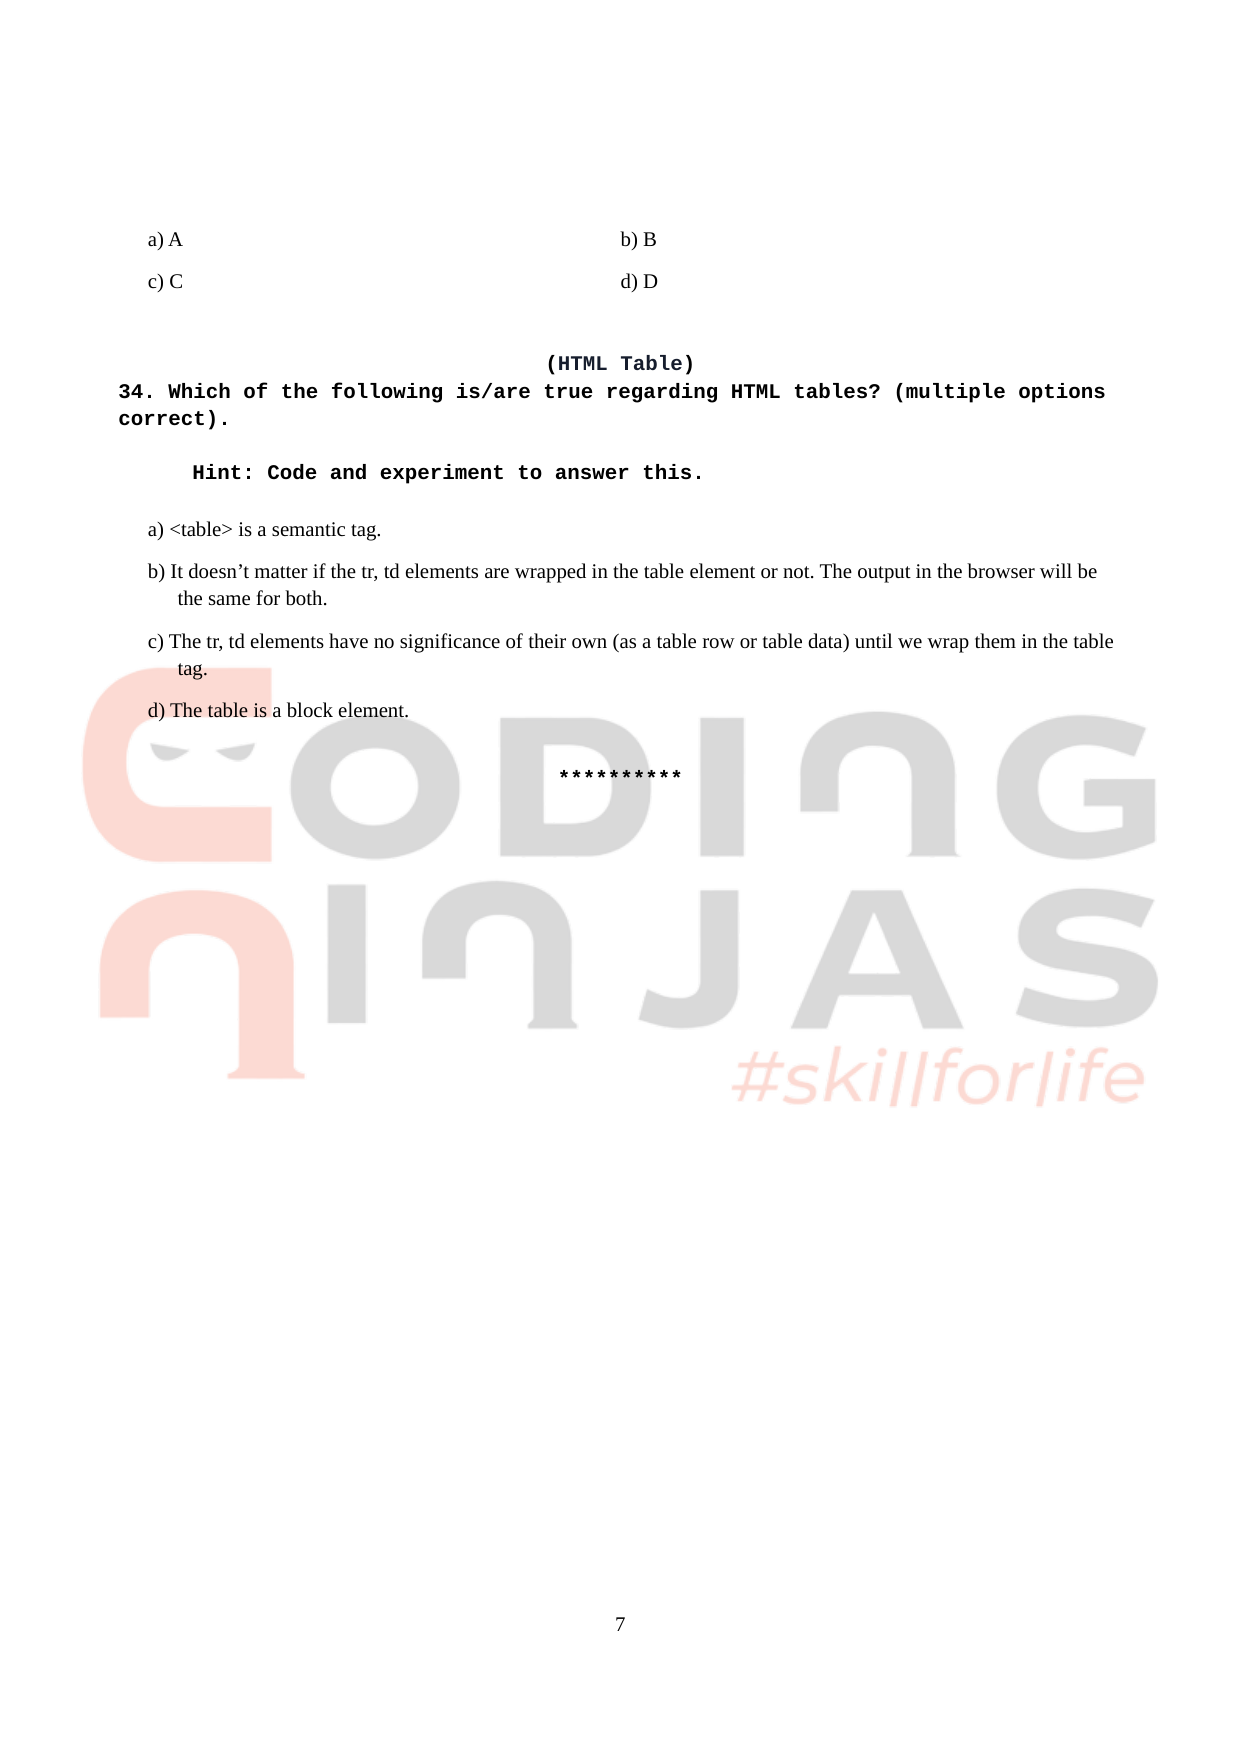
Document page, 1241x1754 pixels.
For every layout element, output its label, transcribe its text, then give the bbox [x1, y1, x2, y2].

text c) C d) D [148, 269, 1122, 293]
text (HTML Table) [118, 353, 1122, 377]
text c) The tr, td elements have no significance of their own (as a table row or table data) until we wrap them in the table tag. [148, 628, 1122, 680]
text b) It doesn’t matter if the tr, td elements are wrapped in the table element or not. The output in the browser will be the same for both. [148, 559, 1122, 610]
text 34. Which of the following is/are true regarding HTML tables? (multiple options correct). [118, 381, 1122, 431]
text Hint: Code and experiment to answer this. [192, 462, 1122, 486]
text d) The table is a block element. [148, 698, 1122, 722]
text a) <table> is a semantic tag. [148, 517, 1122, 541]
text a) A b) B [148, 227, 1122, 251]
text ********** [118, 768, 1122, 791]
